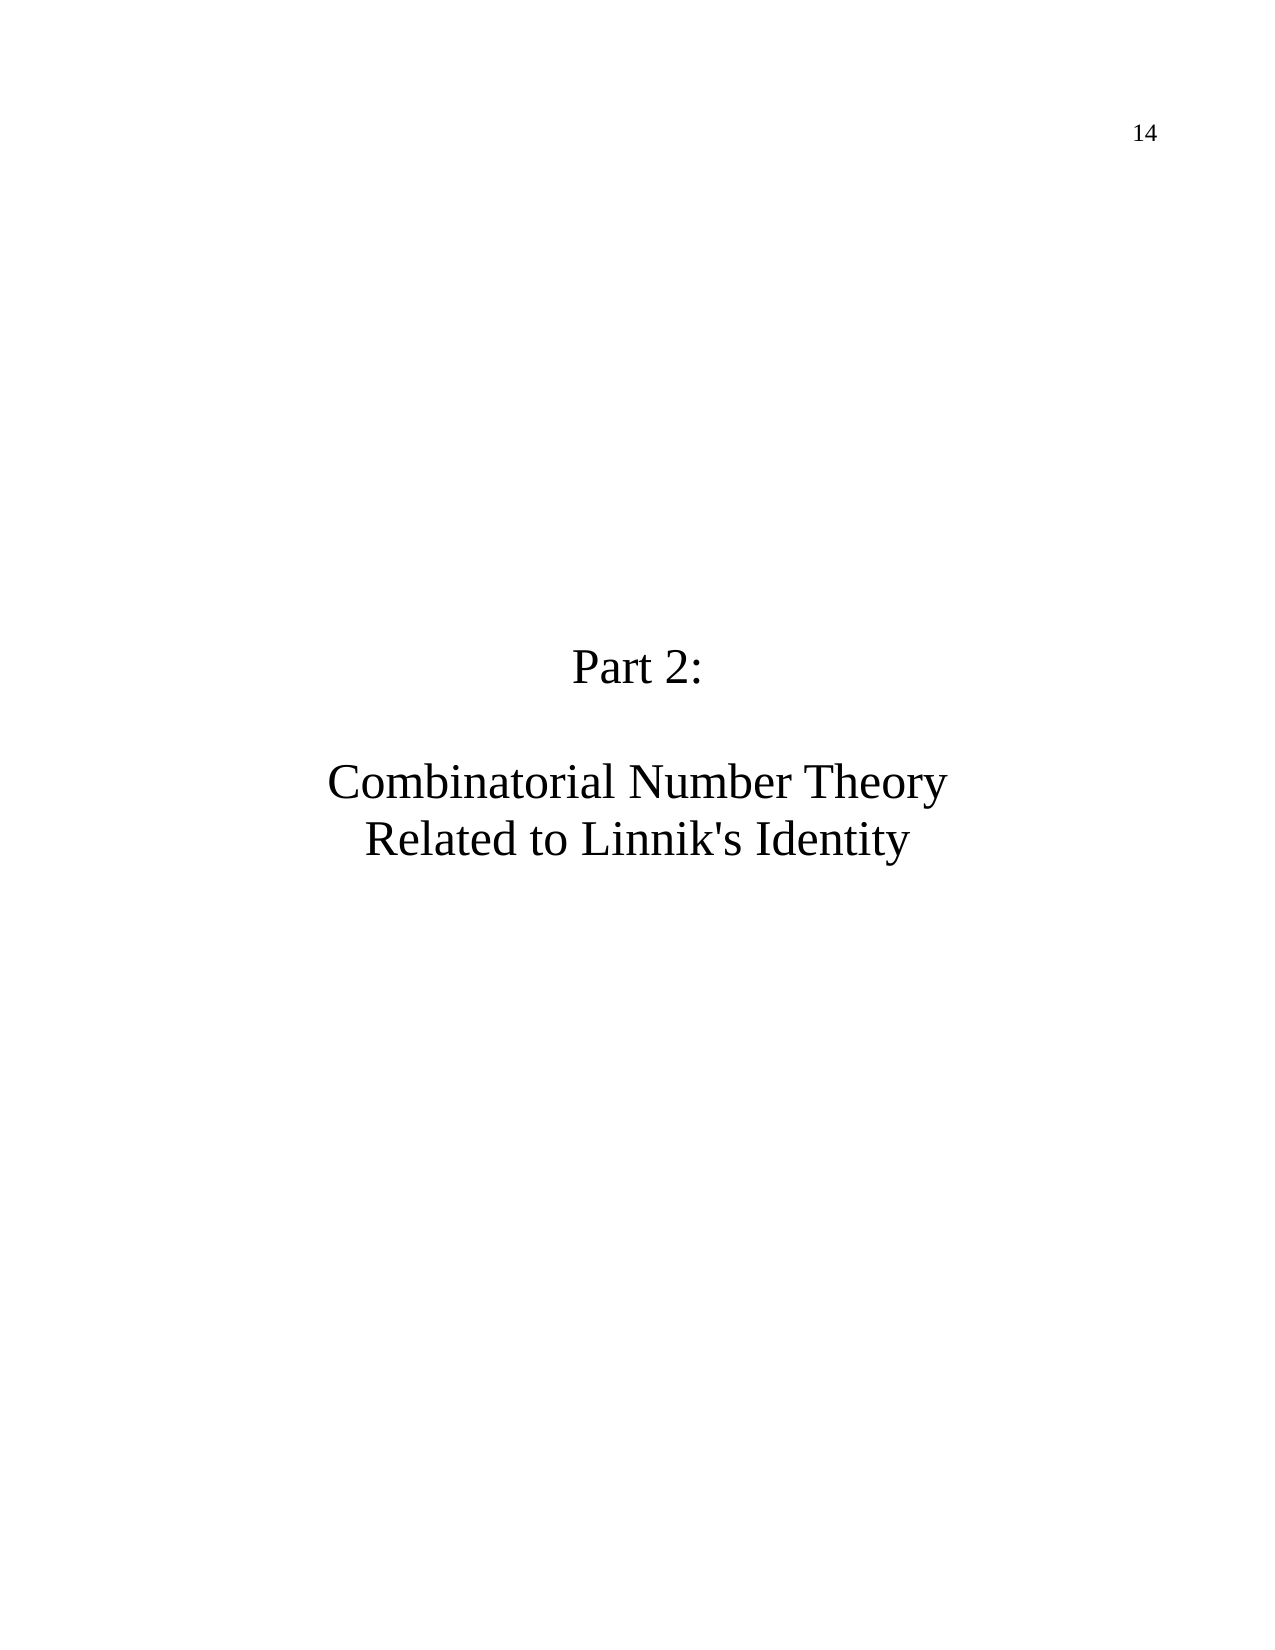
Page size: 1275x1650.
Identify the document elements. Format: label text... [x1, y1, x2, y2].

text Part 2: [118, 636, 1157, 694]
text Combinatorial Number Theory [118, 751, 1157, 809]
text Related to Linnik's Identity [118, 809, 1157, 866]
